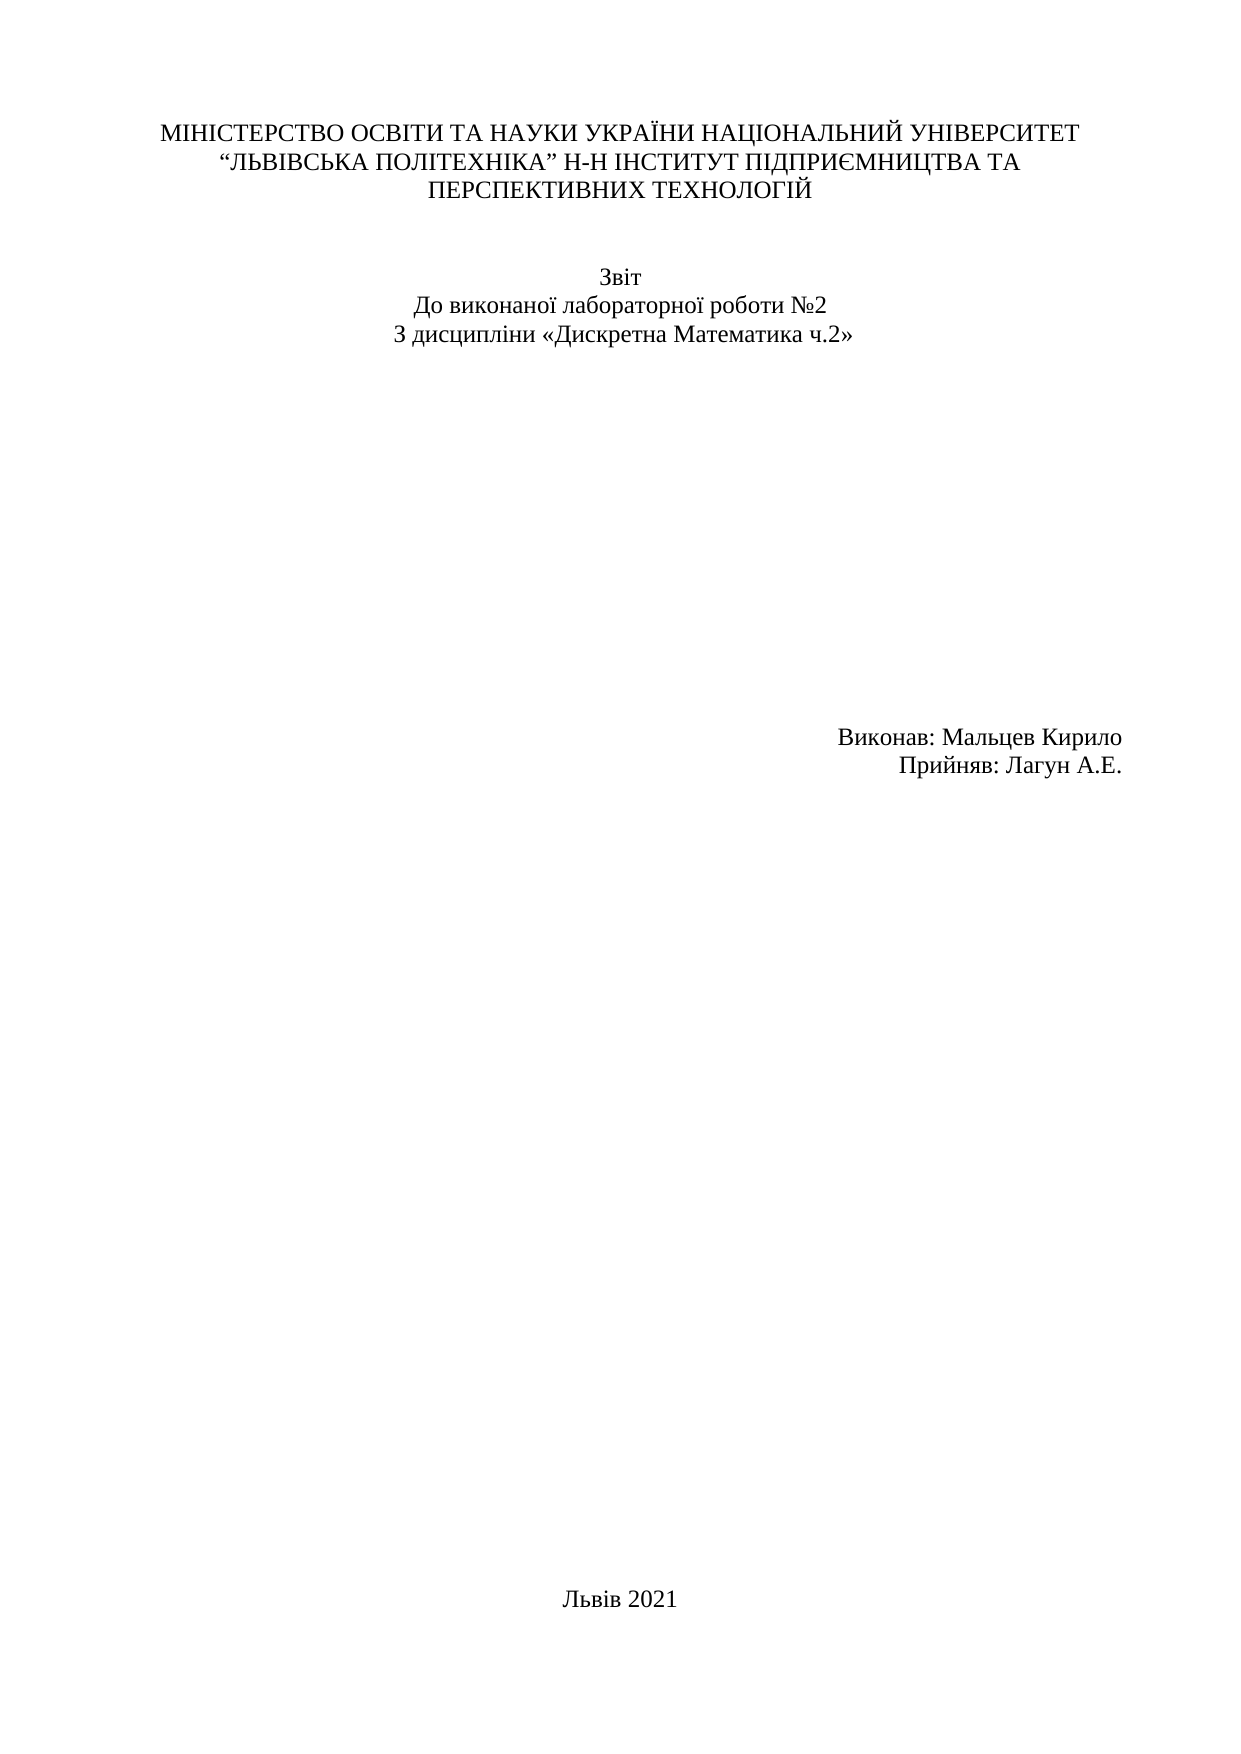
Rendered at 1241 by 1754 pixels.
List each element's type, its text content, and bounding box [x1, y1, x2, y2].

text Виконав: Мальцев Кирило [118, 722, 1122, 751]
text Звіт [118, 262, 1122, 291]
text До виконаної лабораторної роботи №2 [118, 291, 1122, 319]
text З дисципліни «Дискретна Математика ч.2» [118, 319, 1122, 348]
text МІНІСТЕРСТВО ОСВІТИ ТА НАУКИ УКРАЇНИ НАЦІОНАЛЬНИЙ УНІВЕРСИТЕТ “ЛЬВІВСЬКА ПОЛІТЕХНІКА” Н-Н ІНСТИТУТ ПІДПРИЄМНИЦТВА ТА ПЕРСПЕКТИВНИХ ТЕХНОЛОГІЙ [118, 118, 1122, 204]
text Прийняв: Лагун А.Е. [118, 751, 1122, 779]
text Львів 2021 [118, 1584, 1122, 1613]
